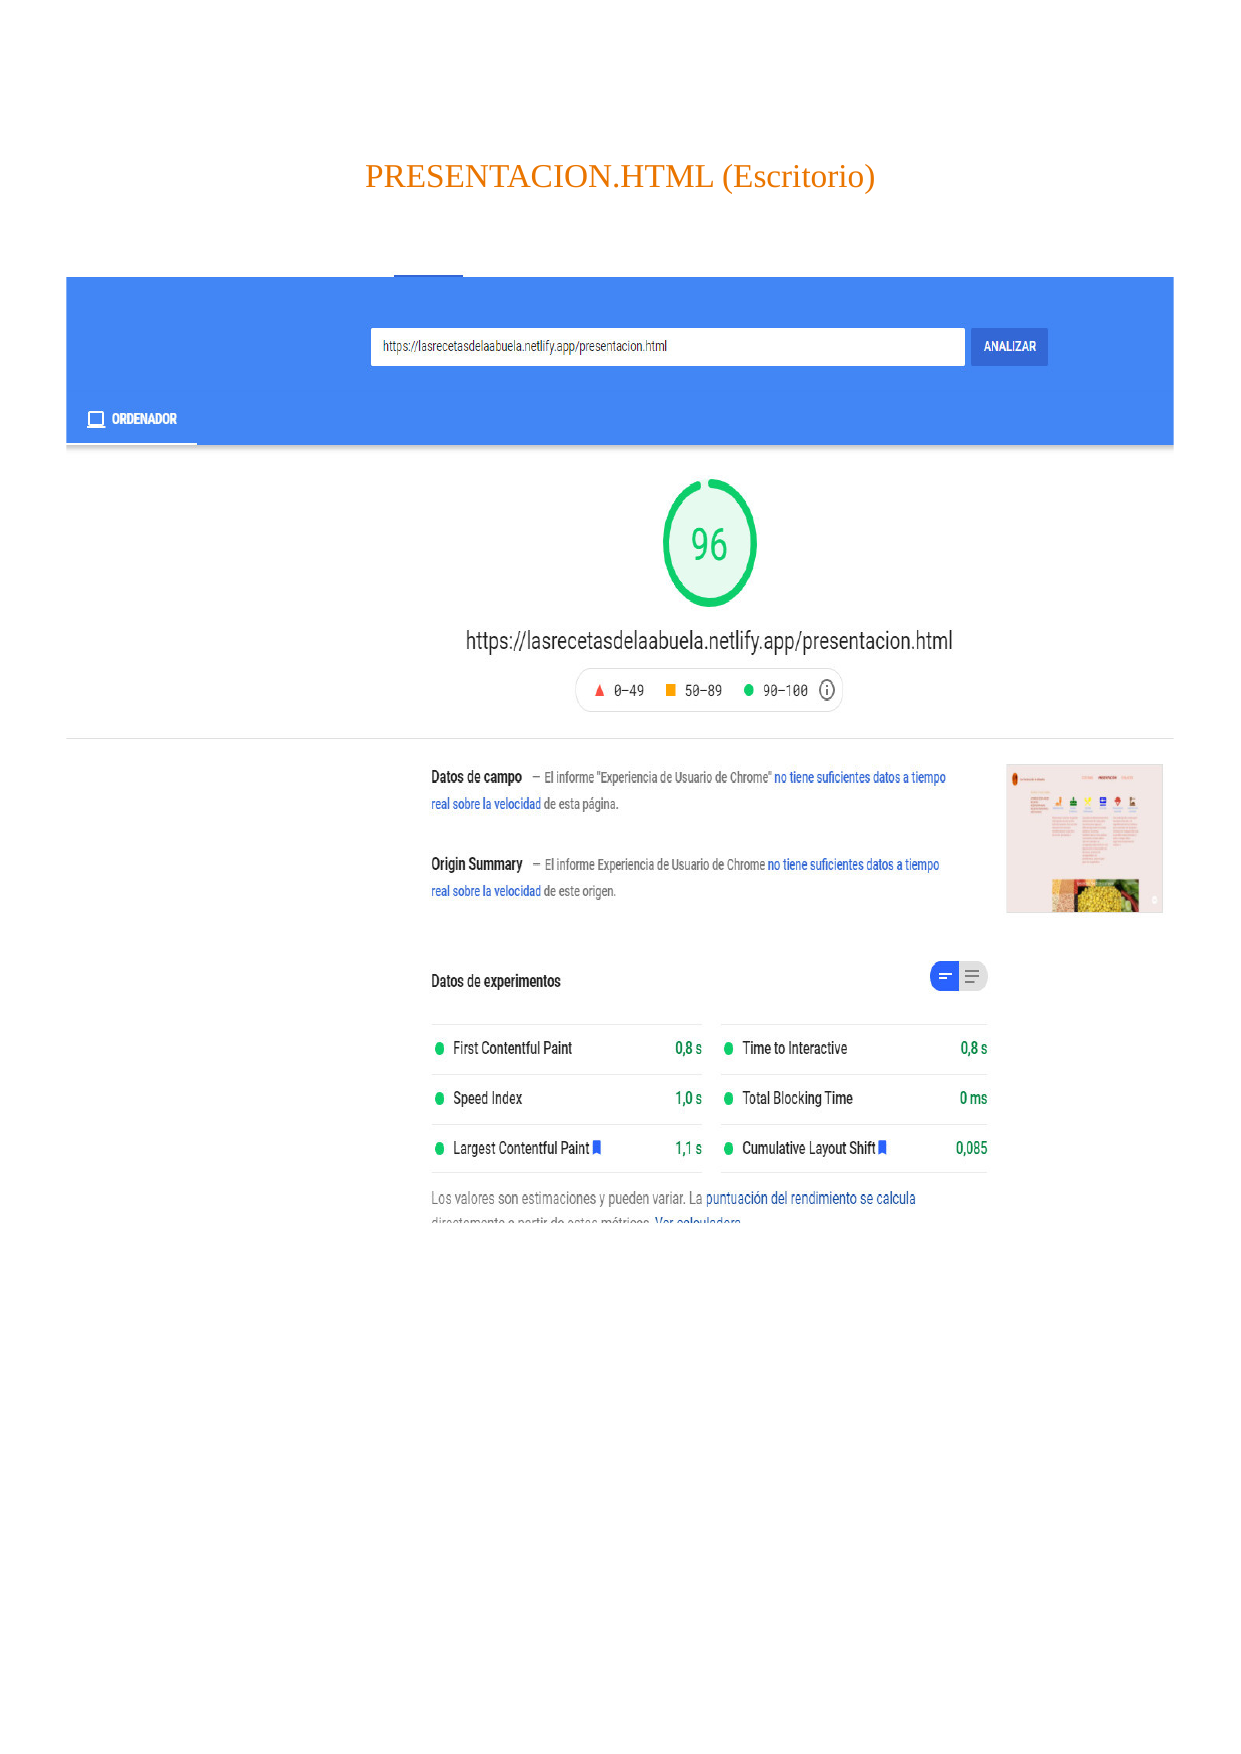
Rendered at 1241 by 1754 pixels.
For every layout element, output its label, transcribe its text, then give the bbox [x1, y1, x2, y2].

picture [66, 271, 1174, 1245]
text PRESENTACION.HTML (Escritorio) [118, 156, 1122, 195]
